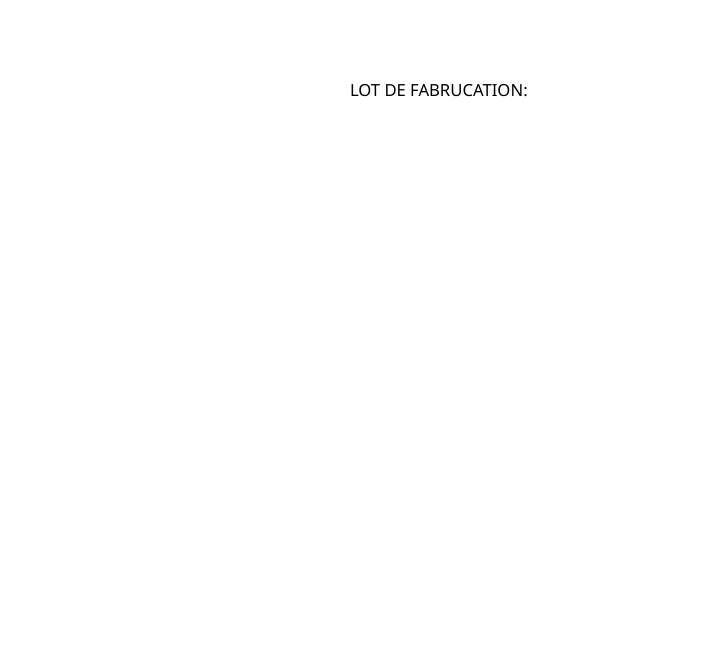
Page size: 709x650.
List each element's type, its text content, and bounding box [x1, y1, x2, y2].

text LOT DE FABRUCATION: <load(record,'period')> [0, 78, 709, 101]
